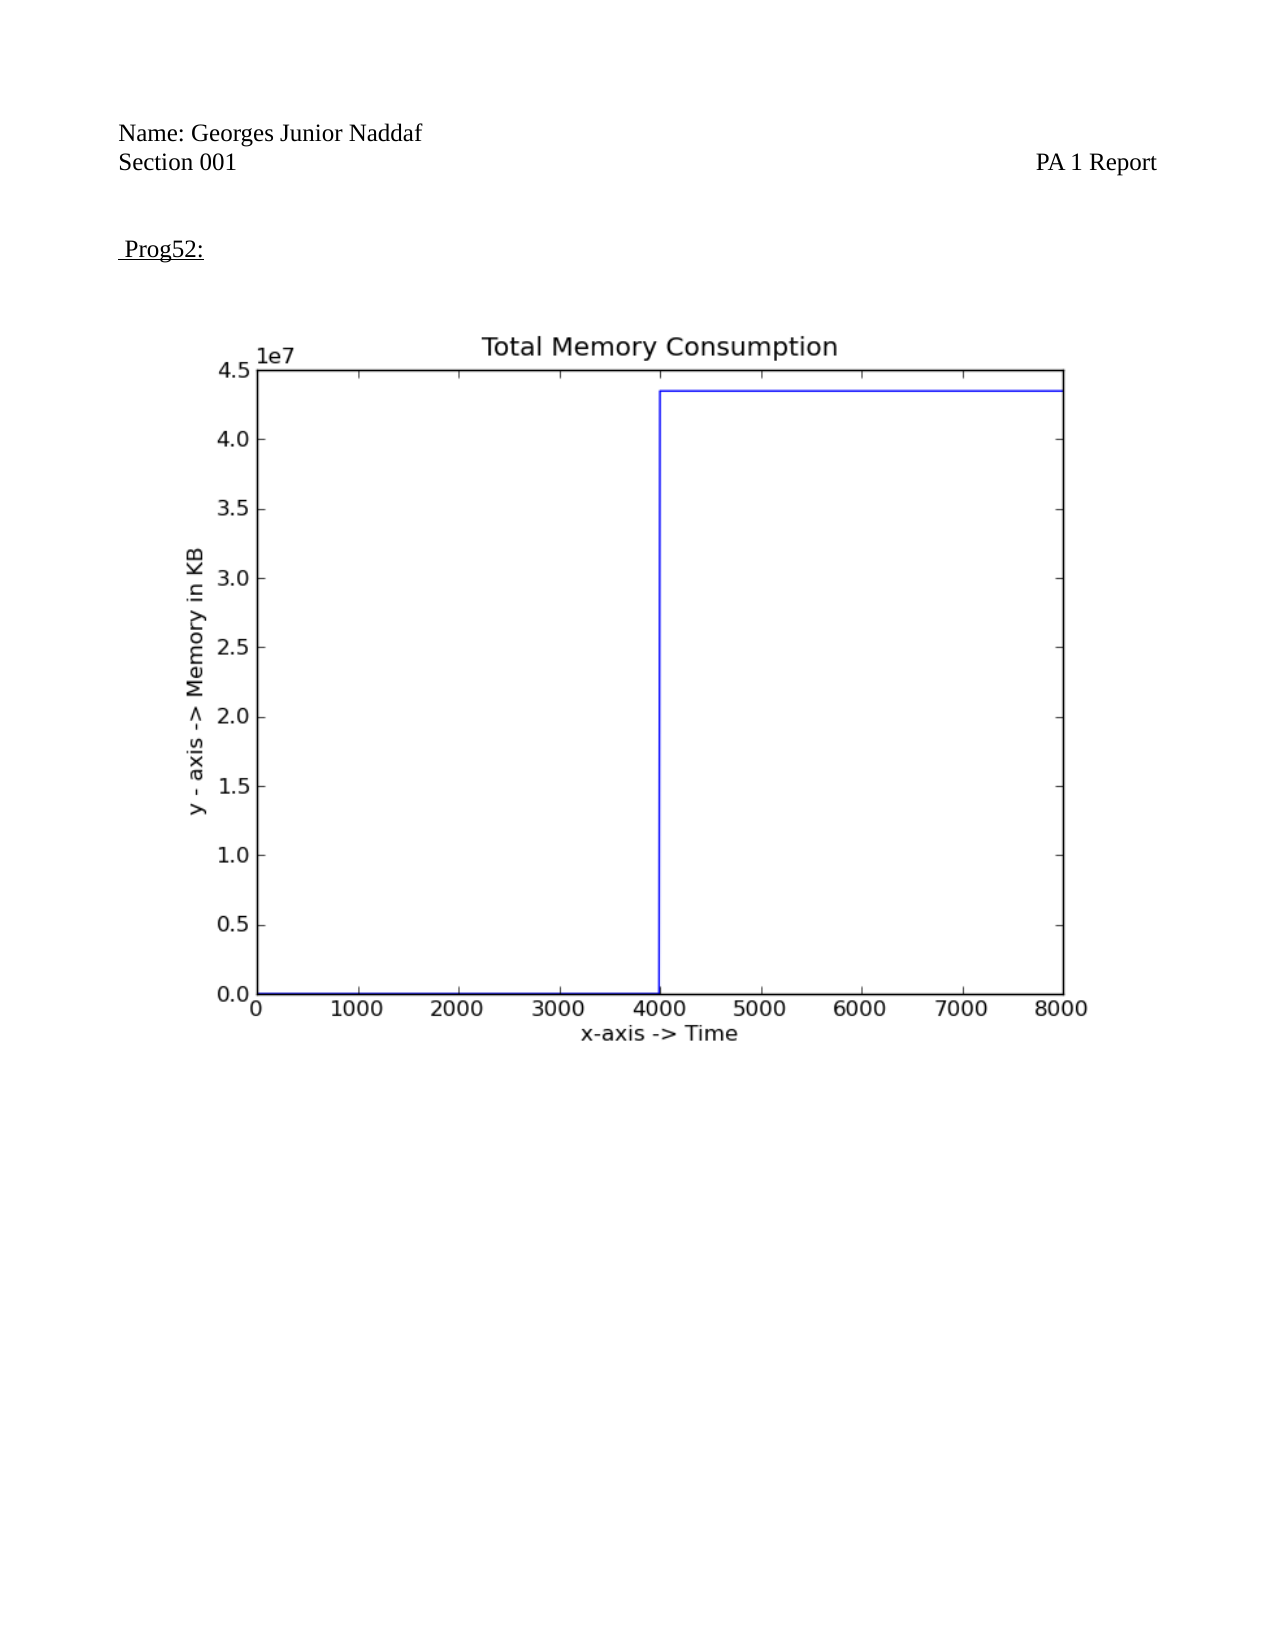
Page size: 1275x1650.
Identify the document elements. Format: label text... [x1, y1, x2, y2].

text Prog52: [118, 234, 1157, 263]
picture [127, 292, 1167, 1072]
